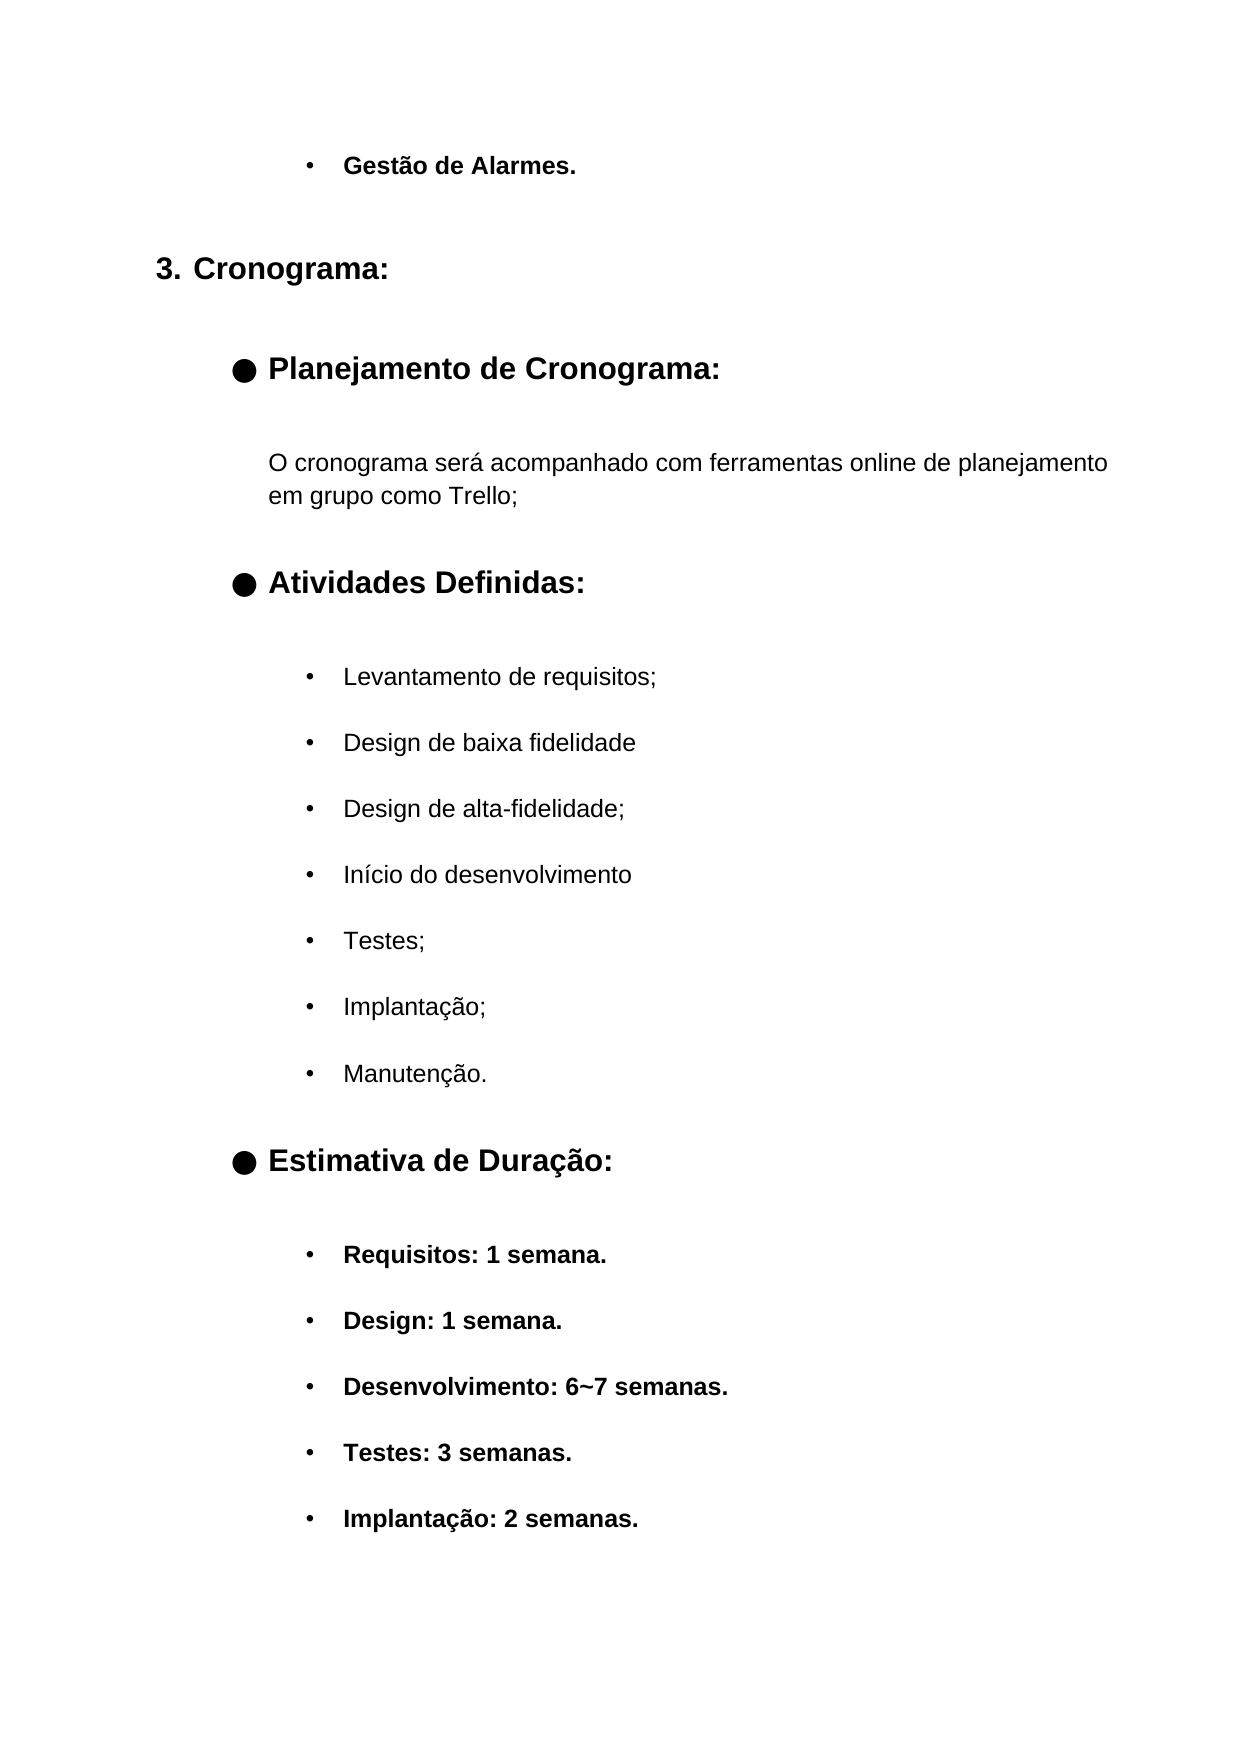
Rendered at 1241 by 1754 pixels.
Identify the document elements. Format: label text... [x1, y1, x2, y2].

list Manutenção. [306, 1058, 1122, 1087]
list Testes: 3 semanas. [306, 1438, 1122, 1467]
list Design: 1 semana. [306, 1306, 1122, 1334]
list Gestão de Alarmes. [306, 151, 1122, 180]
list Testes; [306, 926, 1122, 955]
list Atividades Definidas: [231, 547, 1122, 611]
list Design de baixa fidelidade [306, 728, 1122, 757]
list Levantamento de requisitos; [306, 662, 1122, 691]
list Planejamento de Cronograma: [231, 333, 1122, 397]
list Desenvolvimento: 6~7 semanas. [306, 1372, 1122, 1401]
list Implantação; [306, 992, 1122, 1021]
list Requisitos: 1 semana. [306, 1239, 1122, 1268]
list Implantação: 2 semanas. [306, 1504, 1122, 1533]
list Estimativa de Duração: [231, 1125, 1122, 1189]
list Início do desenvolvimento [306, 860, 1122, 889]
list Design de alta-fidelidade; [306, 794, 1122, 823]
list Cronograma: [156, 250, 1122, 286]
list O cronograma será acompanhado com ferramentas online de planejamento em grupo como Trello; [231, 448, 1122, 509]
